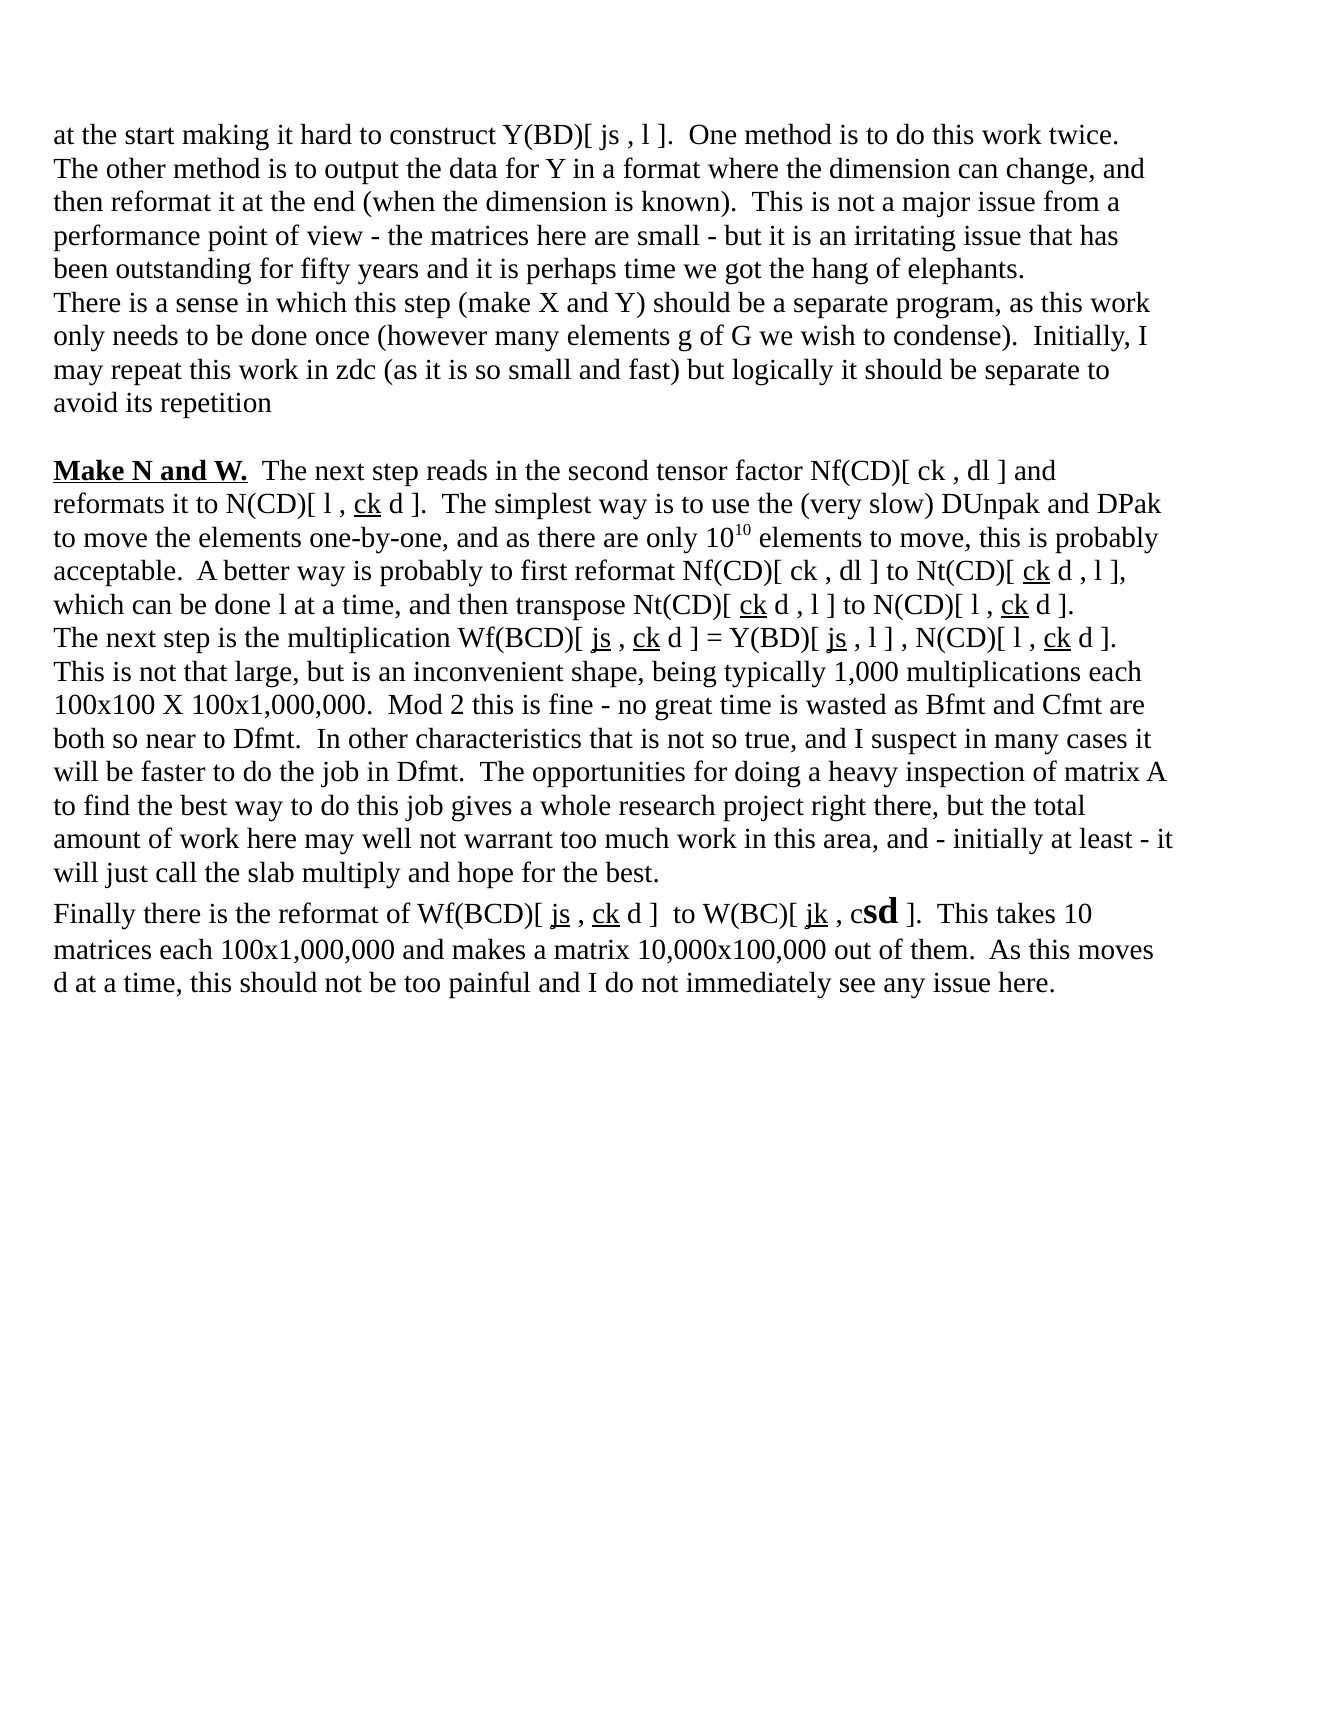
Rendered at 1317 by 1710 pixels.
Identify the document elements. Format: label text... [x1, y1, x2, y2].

text The next step is the multiplication Wf(BCD)[ js , ck d ] = Y(BD)[ js , l ] , N(CD)[ l , ck d ]. This is not that large, but is an inconvenient shape, being typically 1,000 multiplications each 100x100 X 100x1,000,000. Mod 2 this is fine - no great time is wasted as Bfmt and Cfmt are both so near to Dfmt. In other characteristics that is not so true, and I suspect in many cases it will be faster to do the job in Dfmt. The opportunities for doing a heavy inspection of matrix A to find the best way to do this job gives a whole research project right there, but the total amount of work here may well not warrant too much work in this area, and - initially at least - it will just call the slab multiply and hope for the best. [53, 620, 1174, 889]
text There is a sense in which this step (make X and Y) should be a separate program, as this work only needs to be done once (however many elements g of G we wish to condense). Initially, I may repeat this work in zdc (as it is so small and fast) but logically it should be separate to avoid its repetition [53, 285, 1174, 419]
text Finally there is the reformat of Wf(BCD)[ js , ck d ] to W(BC)[ jk , csd ]. This takes 10 matrices each 100x1,000,000 and makes a matrix 10,000x100,000 out of them. As this moves d at a time, this should not be too painful and I do not immediately see any issue here. [53, 889, 1174, 999]
text at the start making it hard to construct Y(BD)[ js , l ]. One method is to do this work twice. The other method is to output the data for Y in a format where the dimension can change, and then reformat it at the end (when the dimension is known). This is not a major issue from a performance point of view - the matrices here are small - but it is an irritating issue that has been outstanding for fifty years and it is perhaps time we got the hang of elephants. [53, 117, 1174, 285]
text Make N and W. The next step reads in the second tensor factor Nf(CD)[ ck , dl ] and reformats it to N(CD)[ l , ck d ]. The simplest way is to use the (very slow) DUnpak and DPak to move the elements one-by-one, and as there are only 1010 elements to move, this is probably acceptable. A better way is probably to first reformat Nf(CD)[ ck , dl ] to Nt(CD)[ ck d , l ], which can be done l at a time, and then transpose Nt(CD)[ ck d , l ] to N(CD)[ l , ck d ]. [53, 453, 1174, 620]
